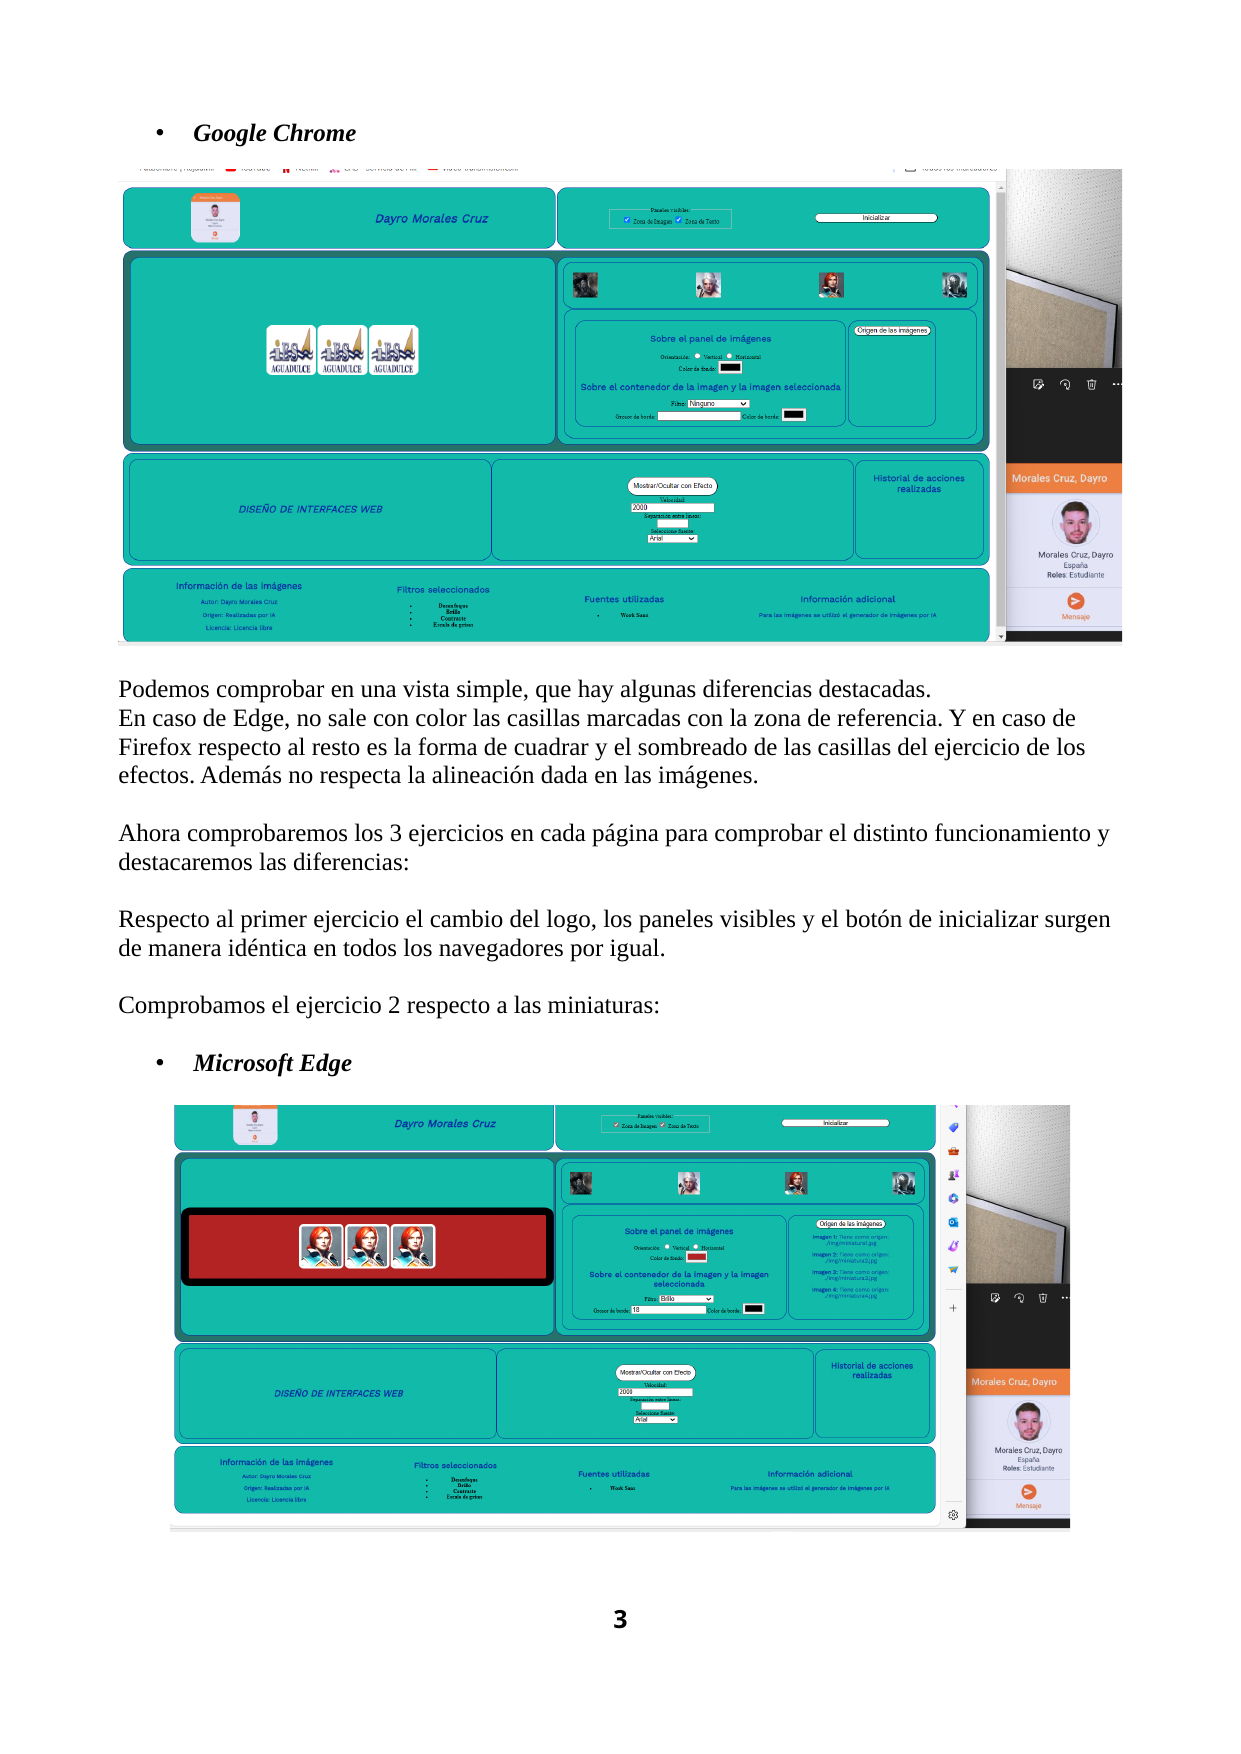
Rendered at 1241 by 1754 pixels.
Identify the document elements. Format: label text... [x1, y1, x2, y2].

text En caso de Edge, no sale con color las casillas marcadas con la zona de referencia. Y en caso de Firefox respecto al resto es la forma de cuadrar y el sombreado de las casillas del ejercicio de los efectos. Además no respecta la alineación dada en las imágenes. [118, 703, 1122, 789]
text Ahora comprobaremos los 3 ejercicios en cada página para comprobar el distinto funcionamiento y destacaremos las diferencias: [118, 818, 1122, 875]
list Microsoft Edge [156, 1048, 1122, 1077]
list Google Chrome [156, 118, 1122, 147]
text Podemos comprobar en una vista simple, que hay algunas diferencias destacadas. [118, 674, 1122, 703]
text Comprobamos el ejercicio 2 respecto a las miniaturas: [118, 990, 1122, 1048]
text Respecto al primer ejercicio el cambio del logo, los paneles visibles y el botón de inicializar surgen de manera idéntica en todos los navegadores por igual. [118, 904, 1122, 962]
picture [170, 1105, 1071, 1532]
picture [118, 169, 1123, 646]
